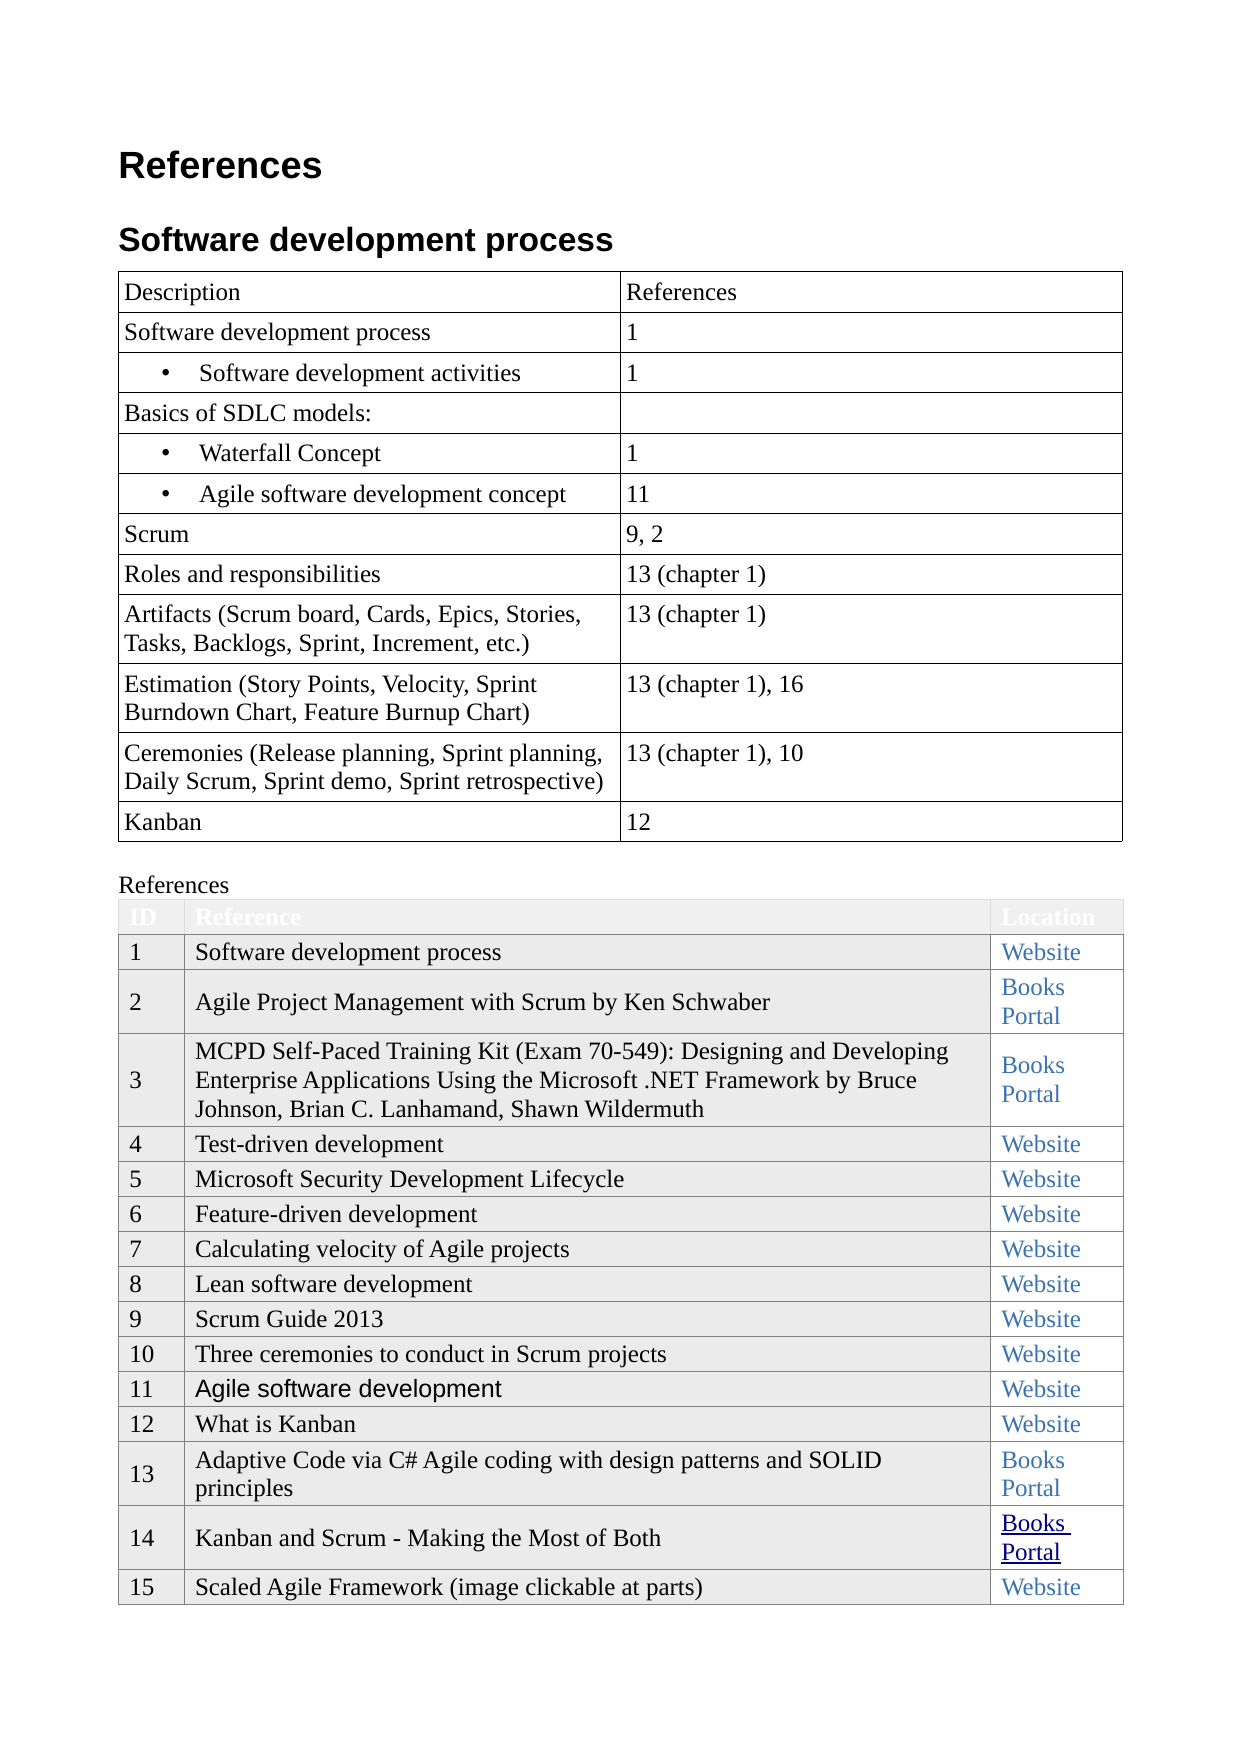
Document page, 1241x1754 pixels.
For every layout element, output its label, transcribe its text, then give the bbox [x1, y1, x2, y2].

table_header Reference [185, 900, 990, 934]
table_cell 3 [119, 1034, 184, 1126]
table_cell Website [991, 1162, 1123, 1196]
table_cell Website [991, 935, 1123, 969]
table_cell Basics of SDLC models: [119, 393, 620, 432]
table_header Location [991, 900, 1123, 934]
table_cell MCPD Self-Paced Training Kit (Exam 70-549): Designing and Developing Enterprise Applications Using the Microsoft .NET Framework by Bruce Johnson, Brian C. Lanhamand, Shawn Wildermuth [185, 1034, 990, 1126]
table_cell [621, 393, 1122, 432]
table_cell 12 [621, 802, 1122, 841]
table_cell 15 [119, 1570, 184, 1604]
table_cell 5 [119, 1162, 184, 1196]
table_cell 13 (chapter 1), 16 [621, 664, 1122, 732]
table_cell Software development process [119, 313, 620, 352]
table_cell 13 (chapter 1), 10 [621, 733, 1122, 801]
table_cell Agile software development concept [119, 474, 620, 513]
table_cell Agile Project Management with Scrum by Ken Schwaber [185, 970, 990, 1033]
table_cell 14 [119, 1506, 184, 1569]
table_header ID [119, 900, 184, 934]
table_cell Website [991, 1197, 1123, 1231]
table_cell Scrum Guide 2013 [185, 1302, 990, 1336]
table_cell 13 (chapter 1) [621, 595, 1122, 663]
table_cell Website [991, 1337, 1123, 1371]
table_cell 12 [119, 1407, 184, 1441]
table_cell Microsoft Security Development Lifecycle [185, 1162, 990, 1196]
table_cell Website [991, 1232, 1123, 1266]
subtitle References [118, 143, 1122, 187]
table_cell 9, 2 [621, 514, 1122, 553]
table_cell 6 [119, 1197, 184, 1231]
table_cell Scrum [119, 514, 620, 553]
table_cell Books Portal [991, 1034, 1123, 1126]
table_cell Agile software development [185, 1372, 990, 1406]
table_cell Books Portal [991, 970, 1123, 1033]
table_cell Website [991, 1372, 1123, 1406]
table_cell Scaled Agile Framework (image clickable at parts) [185, 1570, 990, 1604]
table_cell 9 [119, 1302, 184, 1336]
table_cell 1 [621, 353, 1122, 392]
table_cell 2 [119, 970, 184, 1033]
table_cell 8 [119, 1267, 184, 1301]
table_cell 1 [119, 935, 184, 969]
table_cell 11 [621, 474, 1122, 513]
table_cell Roles and responsibilities [119, 555, 620, 594]
table_cell Adaptive Code via C# Agile coding with design patterns and SOLID principles [185, 1442, 990, 1505]
table_cell 4 [119, 1127, 184, 1161]
table_header References [621, 272, 1122, 312]
table_cell Lean software development [185, 1267, 990, 1301]
subtitle Software development process [118, 220, 1122, 259]
table_cell Ceremonies (Release planning, Sprint planning, Daily Scrum, Sprint demo, Sprint retrospective) [119, 733, 620, 801]
table_cell Artifacts (Scrum board, Cards, Epics, Stories, Tasks, Backlogs, Sprint, Increment, etc.) [119, 595, 620, 663]
table_cell Website [991, 1407, 1123, 1441]
table_header Description [119, 272, 620, 312]
table_cell Website [991, 1127, 1123, 1161]
table_cell What is Kanban [185, 1407, 990, 1441]
table_cell Books Portal [991, 1442, 1123, 1505]
table_cell 10 [119, 1337, 184, 1371]
table_cell Calculating velocity of Agile projects [185, 1232, 990, 1266]
table_cell Website [991, 1267, 1123, 1301]
table_cell Waterfall Concept [119, 434, 620, 473]
table_cell Three ceremonies to conduct in Scrum projects [185, 1337, 990, 1371]
table_cell Feature-driven development [185, 1197, 990, 1231]
table_cell Estimation (Story Points, Velocity, Sprint Burndown Chart, Feature Burnup Chart) [119, 664, 620, 732]
table_cell 1 [621, 313, 1122, 352]
table_cell Test-driven development [185, 1127, 990, 1161]
table_cell Software development process [185, 935, 990, 969]
table_cell Kanban and Scrum - Making the Most of Both [185, 1506, 990, 1569]
table_cell 1 [621, 434, 1122, 473]
table_cell Kanban [119, 802, 620, 841]
table_cell 13 [119, 1442, 184, 1505]
table_cell Books Portal [991, 1506, 1123, 1569]
text References [118, 870, 1122, 899]
table_cell Software development activities [119, 353, 620, 392]
table_cell 11 [119, 1372, 184, 1406]
table_cell Website [991, 1570, 1123, 1604]
table_cell 7 [119, 1232, 184, 1266]
table_cell Website [991, 1302, 1123, 1336]
table_cell 13 (chapter 1) [621, 555, 1122, 594]
